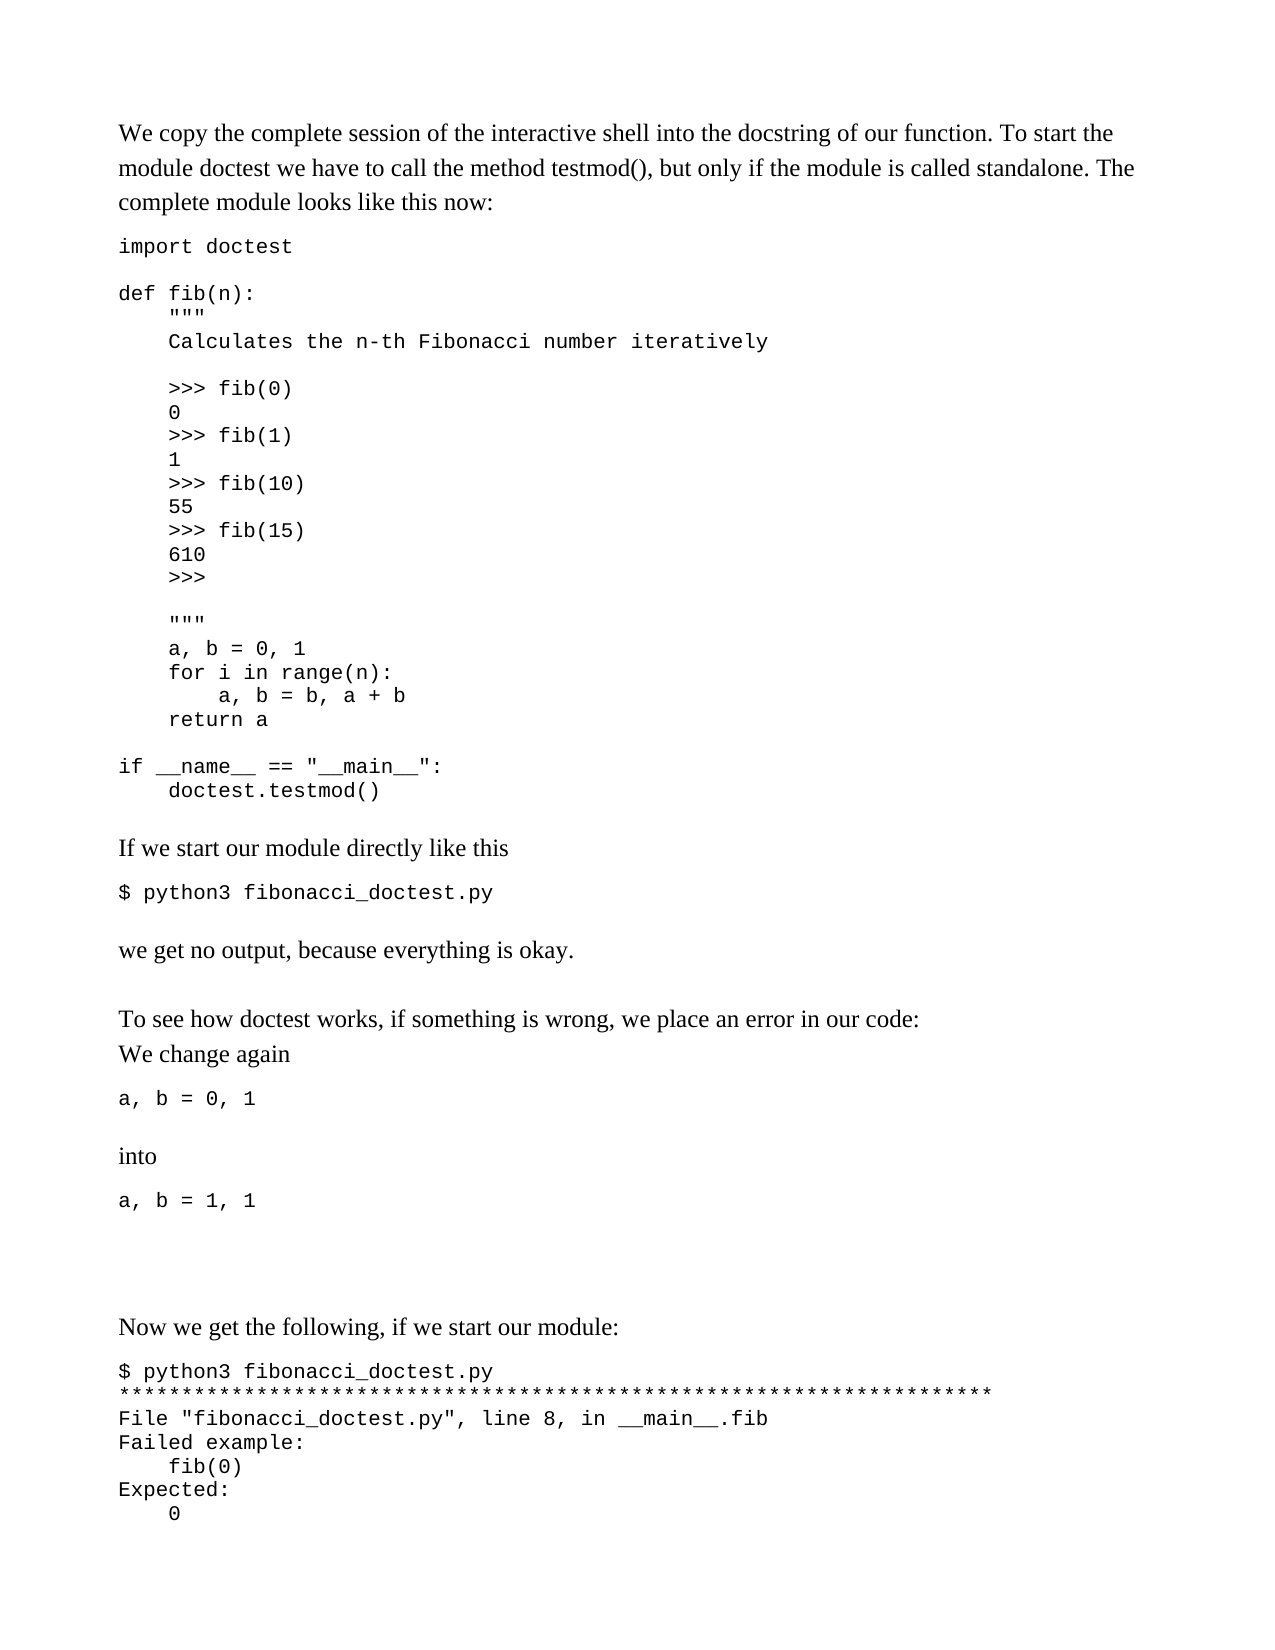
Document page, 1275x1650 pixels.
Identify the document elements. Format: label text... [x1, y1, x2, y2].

text >>> fib(0) [118, 378, 1157, 402]
text a, b = 0, 1 [118, 1088, 1157, 1111]
text >>> fib(15) [118, 520, 1157, 543]
text a, b = 1, 1 [118, 1190, 1157, 1214]
text >>> fib(10) [118, 473, 1157, 496]
text """ [118, 614, 1157, 638]
text $ python3 fibonacci_doctest.py [118, 882, 1157, 906]
text a, b = 0, 1 [118, 638, 1157, 662]
text a, b = b, a + b [118, 685, 1157, 709]
text we get no output, because everything is okay. To see how doctest works, if something is wrong, we place an error in our code: We change again [118, 935, 1157, 1067]
text if __name__ == "__main__": [118, 756, 1157, 780]
text def fib(n): [118, 283, 1157, 307]
text fib(0) [118, 1456, 1157, 1479]
text Failed example: [118, 1432, 1157, 1456]
text doctest.testmod() [118, 780, 1157, 804]
text for i in range(n): [118, 662, 1157, 685]
text Now we get the following, if we start our module: [118, 1243, 1157, 1341]
text If we start our module directly like this [118, 833, 1157, 862]
text 0 [118, 1503, 1157, 1527]
text into [118, 1141, 1157, 1170]
text Calculates the n-th Fibonacci number iteratively [118, 331, 1157, 354]
text return a [118, 709, 1157, 733]
text 1 [118, 449, 1157, 473]
text We copy the complete session of the interactive shell into the docstring of our function. To start the module doctest we have to call the method testmod(), but only if the module is called standalone. The complete module looks like this now: [118, 118, 1157, 216]
text 0 [118, 402, 1157, 425]
text ********************************************************************** [118, 1385, 1157, 1408]
text """ [118, 307, 1157, 331]
text $ python3 fibonacci_doctest.py [118, 1361, 1157, 1385]
text 55 [118, 496, 1157, 520]
text >>> fib(1) [118, 425, 1157, 449]
text 610 [118, 543, 1157, 567]
text File "fibonacci_doctest.py", line 8, in __main__.fib [118, 1408, 1157, 1432]
text Expected: [118, 1479, 1157, 1503]
text import doctest [118, 236, 1157, 260]
text >>> [118, 567, 1157, 591]
